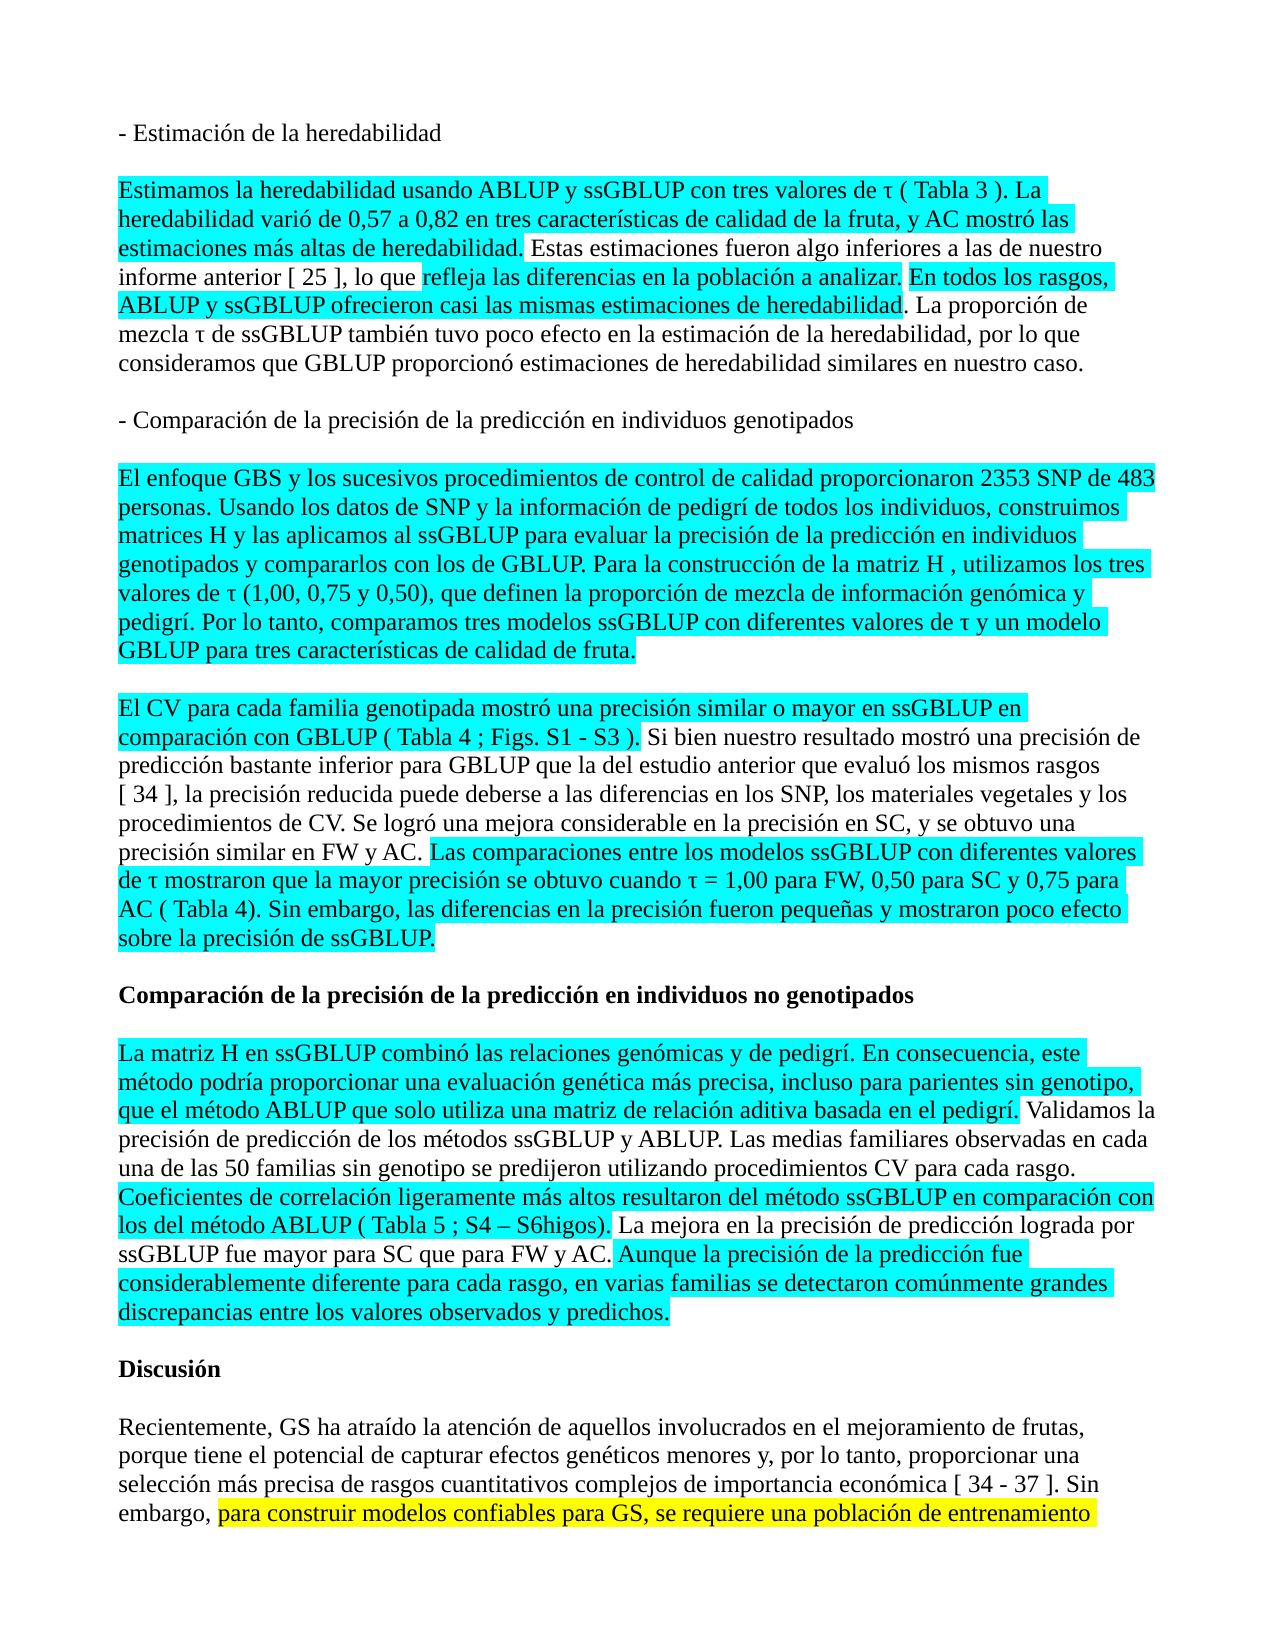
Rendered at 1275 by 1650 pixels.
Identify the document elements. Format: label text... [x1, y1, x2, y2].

text - Comparación de la precisión de la predicción en individuos genotipados [118, 406, 1157, 434]
text Estimamos la heredabilidad usando ABLUP y ssGBLUP con tres valores de τ ( Tabla 3 ). La heredabilidad varió de 0,57 a 0,82 en tres características de calidad de la fruta, y AC mostró las estimaciones más altas de heredabilidad. Estas estimaciones fueron algo inferiores a las de nuestro informe anterior [ 25 ], lo que refleja las diferencias en la población a analizar. En todos los rasgos, ABLUP y ssGBLUP ofrecieron casi las mismas estimaciones de heredabilidad. La proporción de mezcla τ de ssGBLUP también tuvo poco efecto en la estimación de la heredabilidad, por lo que consideramos que GBLUP proporcionó estimaciones de heredabilidad similares en nuestro caso. [118, 176, 1157, 377]
text El enfoque GBS y los sucesivos procedimientos de control de calidad proporcionaron 2353 SNP de 483 personas. Usando los datos de SNP y la información de pedigrí de todos los individuos, construimos matrices H y las aplicamos al ssGBLUP para evaluar la precisión de la predicción en individuos genotipados y compararlos con los de GBLUP. Para la construcción de la matriz H , utilizamos los tres valores de τ (1,00, 0,75 y 0,50), que definen la proporción de mezcla de información genómica y pedigrí. Por lo tanto, comparamos tres modelos ssGBLUP con diferentes valores de τ y un modelo GBLUP para tres características de calidad de fruta. [118, 463, 1157, 664]
text - Estimación de la heredabilidad [118, 118, 1157, 147]
text El CV para cada familia genotipada mostró una precisión similar o mayor en ssGBLUP en comparación con GBLUP ( Tabla 4 ; Figs. S1 - S3 ). Si bien nuestro resultado mostró una precisión de predicción bastante inferior para GBLUP que la del estudio anterior que evaluó los mismos rasgos [ 34 ], la precisión reducida puede deberse a las diferencias en los SNP, los materiales vegetales y los procedimientos de CV. Se logró una mejora considerable en la precisión en SC, y se obtuvo una precisión similar en FW y AC. Las comparaciones entre los modelos ssGBLUP con diferentes valores de τ mostraron que la mayor precisión se obtuvo cuando τ = 1,00 para FW, 0,50 para SC y 0,75 para AC ( Tabla 4). Sin embargo, las diferencias en la precisión fueron pequeñas y mostraron poco efecto sobre la precisión de ssGBLUP. [118, 693, 1157, 952]
text Recientemente, GS ha atraído la atención de aquellos involucrados en el mejoramiento de frutas, porque tiene el potencial de capturar efectos genéticos menores y, por lo tanto, proporcionar una selección más precisa de rasgos cuantitativos complejos de importancia económica [ 34 - 37 ]. Sin embargo, para construir modelos confiables para GS, se requiere una población de entrenamiento [118, 1412, 1157, 1527]
text Discusión [118, 1354, 1157, 1383]
text La matriz H en ssGBLUP combinó las relaciones genómicas y de pedigrí. En consecuencia, este método podría proporcionar una evaluación genética más precisa, incluso para parientes sin genotipo, que el método ABLUP que solo utiliza una matriz de relación aditiva basada en el pedigrí. Validamos la precisión de predicción de los métodos ssGBLUP y ABLUP. Las medias familiares observadas en cada una de las 50 familias sin genotipo se predijeron utilizando procedimientos CV para cada rasgo. Coeficientes de correlación ligeramente más altos resultaron del método ssGBLUP en comparación con los del método ABLUP ( Tabla 5 ; S4 – S6higos). La mejora en la precisión de predicción lograda por ssGBLUP fue mayor para SC que para FW y AC. Aunque la precisión de la predicción fue considerablemente diferente para cada rasgo, en varias familias se detectaron comúnmente grandes discrepancias entre los valores observados y predichos. [118, 1038, 1157, 1326]
text Comparación de la precisión de la predicción en individuos no genotipados [118, 981, 1157, 1009]
